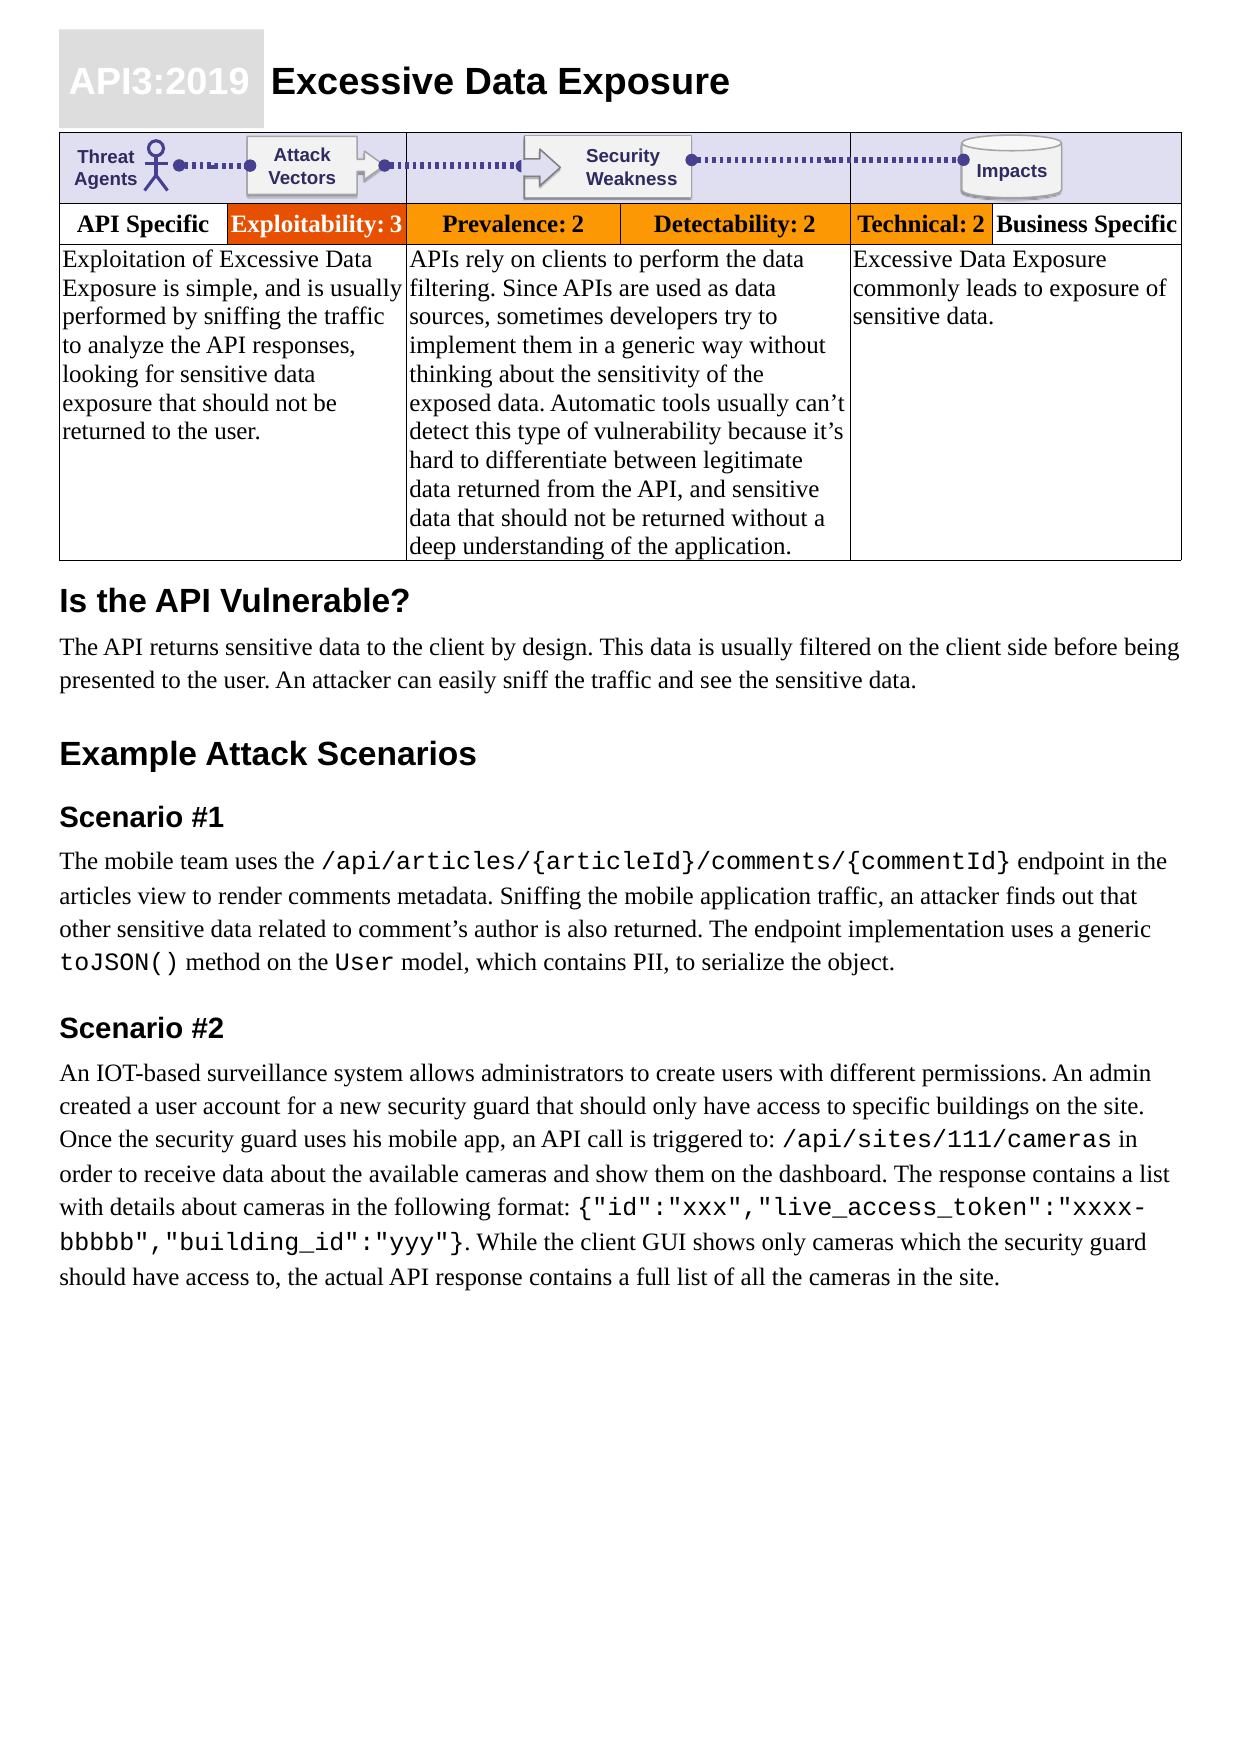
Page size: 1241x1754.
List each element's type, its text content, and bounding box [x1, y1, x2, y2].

subtitle Scenario #2 [59, 1011, 1181, 1045]
text The API returns sensitive data to the client by design. This data is usually filtered on the client side before being presented to the user. An attacker can easily sniff the traffic and see the sensitive data. [59, 632, 1181, 694]
table_cell Business Specific [993, 204, 1181, 244]
table_header [992, 133, 1181, 203]
table_header [227, 133, 406, 203]
text The mobile team uses the /api/articles/{articleId}/comments/{commentId} endpoint in the articles view to render comments metadata. Sniffing the mobile application traffic, an attacker finds out that other sensitive data related to comment’s author is also returned. The endpoint implementation uses a generic toJSON() method on the User model, which contains PII, to serialize the object. [59, 846, 1181, 978]
table_header [620, 133, 850, 203]
table_cell Excessive Data Exposure commonly leads to exposure of sensitive data. [851, 245, 1181, 560]
table_header [851, 133, 992, 203]
table_cell Technical: 2 [851, 204, 992, 244]
text An IOT-based surveillance system allows administrators to create users with different permissions. An admin created a user account for a new security guard that should only have access to specific buildings on the site. Once the security guard uses his mobile app, an API call is triggered to: /api/sites/111/cameras in order to receive data about the available cameras and show them on the dashboard. The response contains a list with details about cameras in the following format: {"id":"xxx","live_access_token":"xxxx-bbbbb","building_id":"yyy"}. While the client GUI shows only cameras which the security guard should have access to, the actual API response contains a full list of all the cameras in the site. [59, 1058, 1181, 1291]
table_cell APIs rely on clients to perform the data filtering. Since APIs are used as data sources, sometimes developers try to implement them in a generic way without thinking about the sensitivity of the exposed data. Automatic tools usually can’t detect this type of vulnerability because it’s hard to differentiate between legitimate data returned from the API, and sensitive data that should not be returned without a deep understanding of the application. [407, 245, 850, 560]
table_header [60, 133, 227, 203]
table_cell Exploitation of Excessive Data Exposure is simple, and is usually performed by sniffing the traffic to analyze the API responses, looking for sensitive data exposure that should not be returned to the user. [60, 245, 406, 560]
subtitle Example Attack Scenarios [59, 734, 1181, 772]
table_cell Detectability: 2 [621, 204, 850, 244]
table_cell Prevalence: 2 [407, 204, 620, 244]
subtitle Scenario #1 [59, 799, 1181, 833]
subtitle Is the API Vulnerable? [59, 581, 1181, 620]
table_cell API Specific [60, 204, 227, 244]
table_header [407, 133, 620, 203]
table_cell Exploitability: 3 [228, 204, 406, 244]
